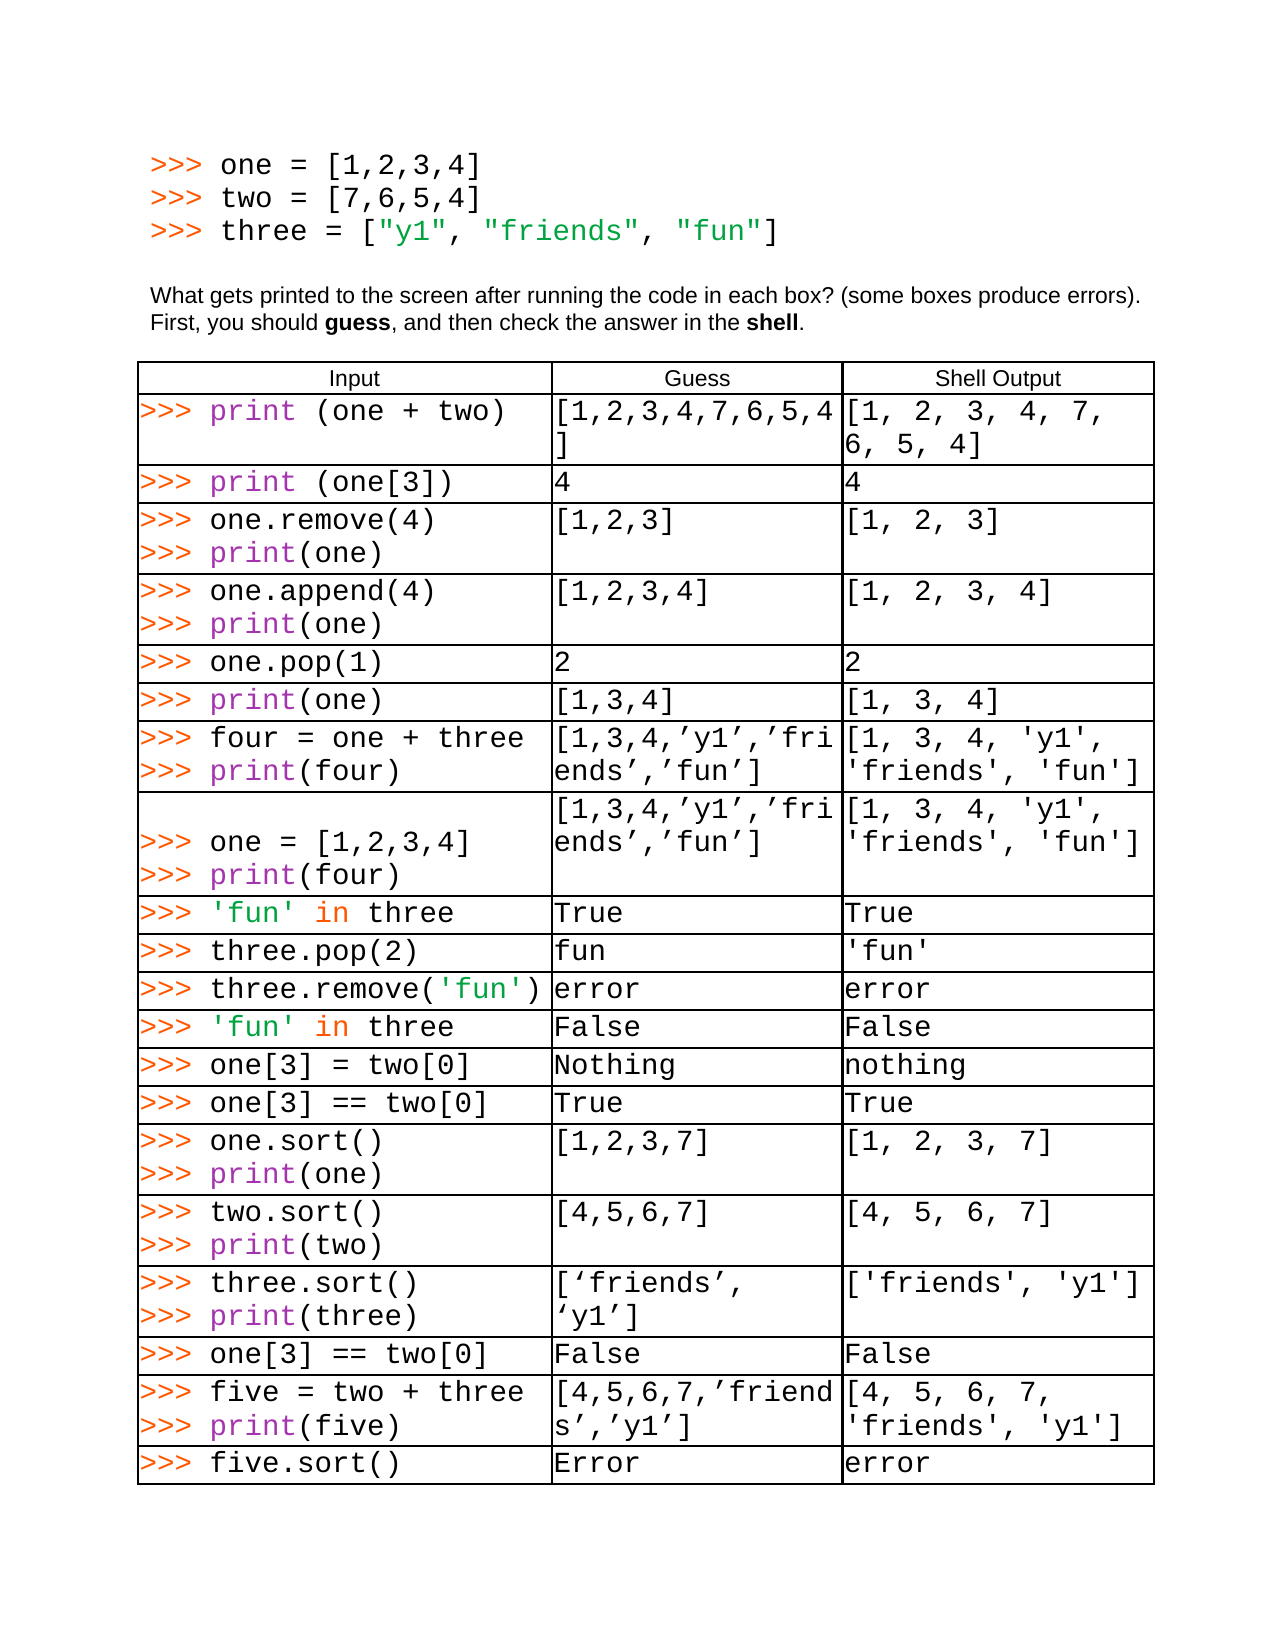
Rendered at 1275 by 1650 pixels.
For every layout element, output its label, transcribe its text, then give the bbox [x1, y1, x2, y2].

text What gets printed to the screen after running the code in each box? (some boxes produce errors). First, you should guess, and then check the answer in the shell. [150, 282, 1144, 335]
table_cell fun [553, 935, 841, 971]
text >>> one = [1,2,3,4] [150, 150, 1144, 183]
table_cell [1, 2, 3, 4] [844, 575, 1153, 644]
table_cell [‘friends’, ‘y1’] [553, 1267, 841, 1336]
table_cell False [844, 1011, 1153, 1047]
table_cell error [844, 1447, 1153, 1483]
table_cell >>> three.remove('fun') [139, 973, 551, 1009]
table_cell True [553, 1087, 841, 1123]
table_cell 'fun' [844, 935, 1153, 971]
table_cell True [844, 897, 1153, 933]
table_cell [1, 2, 3, 4, 7, 6, 5, 4] [844, 395, 1153, 463]
table_cell 4 [553, 466, 841, 502]
table_cell >>> 'fun' in three [139, 897, 551, 933]
table_cell Nothing [553, 1049, 841, 1085]
table_cell [1, 3, 4] [844, 684, 1153, 720]
table_cell [1,3,4] [553, 684, 841, 720]
table_cell >>> 'fun' in three [139, 1011, 551, 1047]
text >>> two = [7,6,5,4] [150, 183, 1144, 216]
table_header Guess [553, 363, 841, 392]
table_cell [1,3,4,’y1’,’friends’,’fun’] [553, 722, 841, 791]
table_cell [1,2,3,4] [553, 575, 841, 644]
table_cell >>> print (one + two) [139, 395, 551, 463]
table_cell False [553, 1338, 841, 1374]
table_cell >>> one[3] == two[0] [139, 1087, 551, 1123]
table_cell [1,2,3] [553, 504, 841, 573]
table_cell [4,5,6,7,’friends’,’y1’] [553, 1376, 841, 1445]
table_cell 2 [844, 646, 1153, 682]
text >>> three = ["y1", "friends", "fun"] [150, 216, 1144, 249]
table_cell Error [553, 1447, 841, 1483]
table_cell >>> one.pop(1) [139, 646, 551, 682]
table_cell False [553, 1011, 841, 1047]
table_cell >>> three.sort() >>> print(three) [139, 1267, 551, 1336]
table_cell >>> one.sort() >>> print(one) [139, 1125, 551, 1194]
table_cell True [844, 1087, 1153, 1123]
table_cell [1,2,3,7] [553, 1125, 841, 1194]
table_cell >>> one[3] = two[0] [139, 1049, 551, 1085]
table_header Shell Output [844, 363, 1153, 392]
table_cell False [844, 1338, 1153, 1374]
table_cell >>> one[3] == two[0] [139, 1338, 551, 1374]
table_cell [1,3,4,’y1’,’friends’,’fun’] [553, 793, 841, 895]
table_cell True [553, 897, 841, 933]
table_cell 2 [553, 646, 841, 682]
table_cell >>> two.sort() >>> print(two) [139, 1196, 551, 1265]
table_header Input [139, 363, 551, 392]
table_cell >>> five.sort() [139, 1447, 551, 1483]
table_cell error [553, 973, 841, 1009]
table_cell >>> three.pop(2) [139, 935, 551, 971]
table_cell [1,2,3,4,7,6,5,4] [553, 395, 841, 463]
table_cell [1, 2, 3, 7] [844, 1125, 1153, 1194]
table_cell error [844, 973, 1153, 1009]
table_cell ['friends', 'y1'] [844, 1267, 1153, 1336]
table_cell >>> print (one[3]) [139, 466, 551, 502]
table_cell [4, 5, 6, 7, 'friends', 'y1'] [844, 1376, 1153, 1445]
table_cell >>> one.remove(4) >>> print(one) [139, 504, 551, 573]
table_cell nothing [844, 1049, 1153, 1085]
table_cell [4,5,6,7] [553, 1196, 841, 1265]
table_cell >>> one.append(4) >>> print(one) [139, 575, 551, 644]
table_cell >>> five = two + three >>> print(five) [139, 1376, 551, 1445]
table_cell >>> one = [1,2,3,4] >>> print(four) [139, 793, 551, 895]
table_cell [1, 3, 4, 'y1', 'friends', 'fun'] [844, 722, 1153, 791]
table_cell 4 [844, 466, 1153, 502]
table_cell >>> print(one) [139, 684, 551, 720]
table_cell >>> four = one + three >>> print(four) [139, 722, 551, 791]
table_cell [4, 5, 6, 7] [844, 1196, 1153, 1265]
table_cell [1, 3, 4, 'y1', 'friends', 'fun'] [844, 793, 1153, 895]
table_cell [1, 2, 3] [844, 504, 1153, 573]
